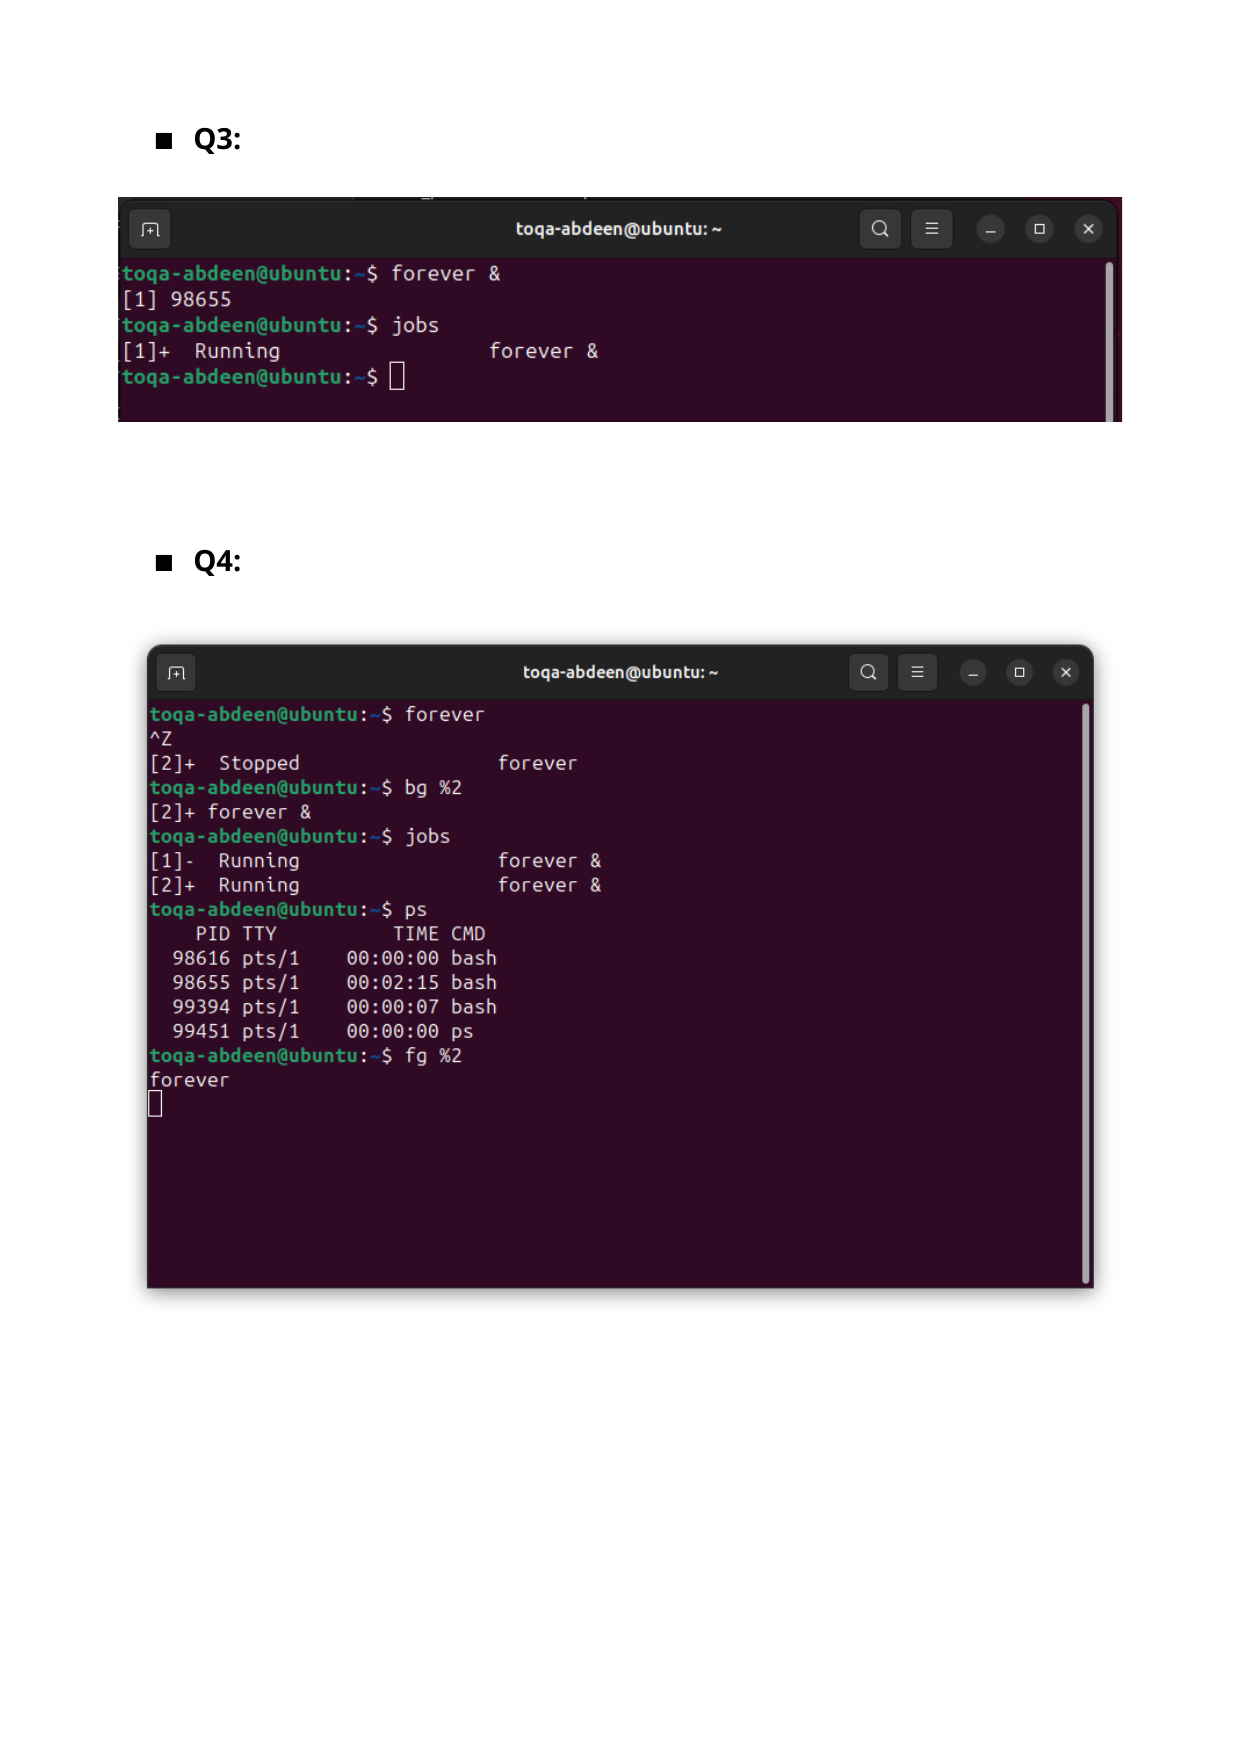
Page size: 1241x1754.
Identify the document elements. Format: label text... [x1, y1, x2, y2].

picture [118, 619, 1123, 1321]
picture [118, 197, 1123, 422]
list Q3: [156, 118, 1122, 158]
list Q4: [156, 540, 1122, 580]
